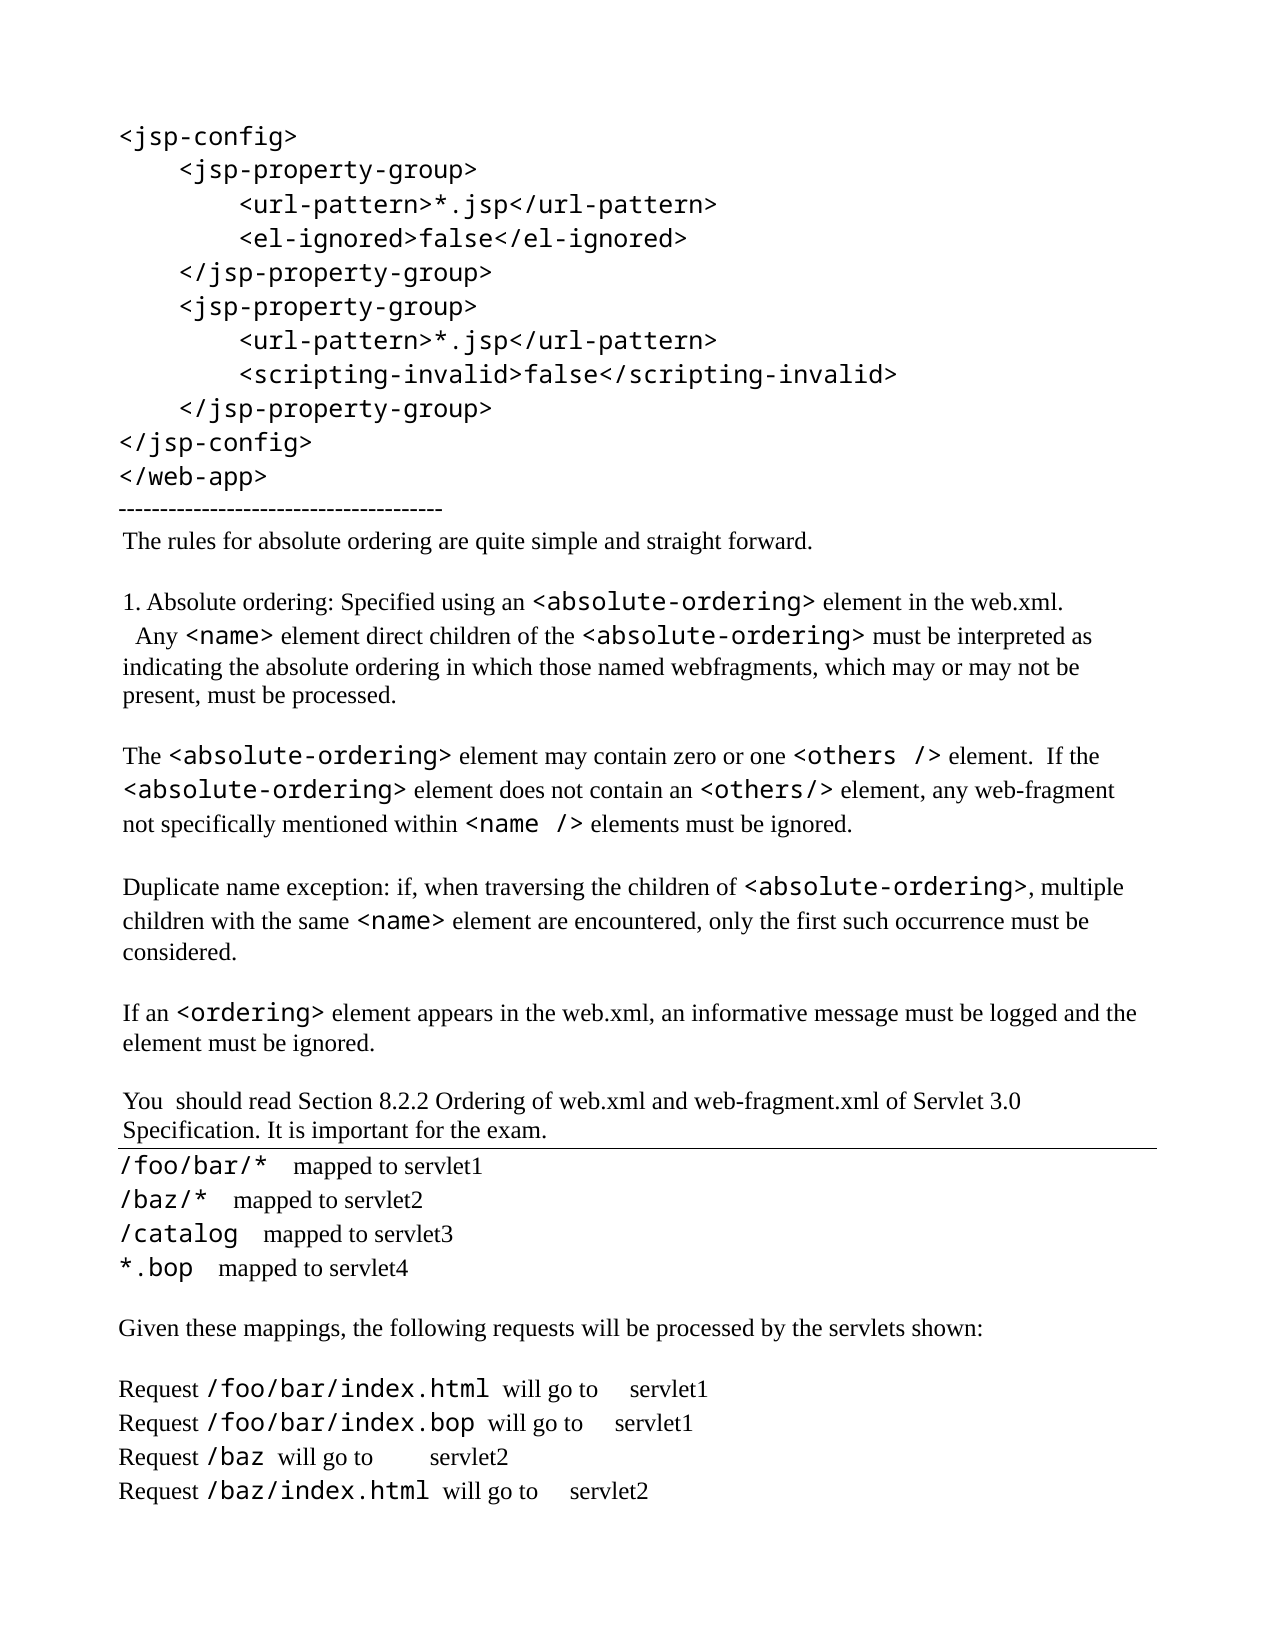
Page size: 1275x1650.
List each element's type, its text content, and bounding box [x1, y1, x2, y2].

text /foo/bar/* mapped to servlet1 /baz/* mapped to servlet2 /catalog mapped to servlet3 *.bop mapped to servlet4 Given these mappings, the following requests will be processed by the servlets shown: Request /foo/bar/index.html will go to servlet1 Request /foo/bar/index.bop will go to servlet1 Request /baz will go to servlet2 Request /baz/index.html will go to servlet2 [118, 1149, 1157, 1507]
text The rules for absolute ordering are quite simple and straight forward. 1. Absolute ordering: Specified using an <absolute-ordering> element in the web.xml. Any <name> element direct children of the <absolute-ordering> must be interpreted as indicating the absolute ordering in which those named webfragments, which may or may not be present, must be processed. The <absolute-ordering> element may contain zero or one <others /> element. If the <absolute-ordering> element does not contain an <others/> element, any web-fragment not specifically mentioned within <name /> elements must be ignored. Duplicate name exception: if, when traversing the children of <absolute-ordering>, multiple children with the same <name> element are encountered, only the first such occurrence must be considered. If an <ordering> element appears in the web.xml, an informative message must be logged and the element must be ignored. You should read Section 8.2.2 Ordering of web.xml and web-fragment.xml of Servlet 3.0 Specification. It is important for the exam. [118, 522, 1157, 1148]
text <jsp-config> <jsp-property-group> <url-pattern>*.jsp</url-pattern> <el-ignored>false</el-ignored> </jsp-property-group> <jsp-property-group> <url-pattern>*.jsp</url-pattern> <scripting-invalid>false</scripting-invalid> </jsp-property-group> </jsp-config> </web-app> --------------------------------------- [118, 118, 1157, 522]
